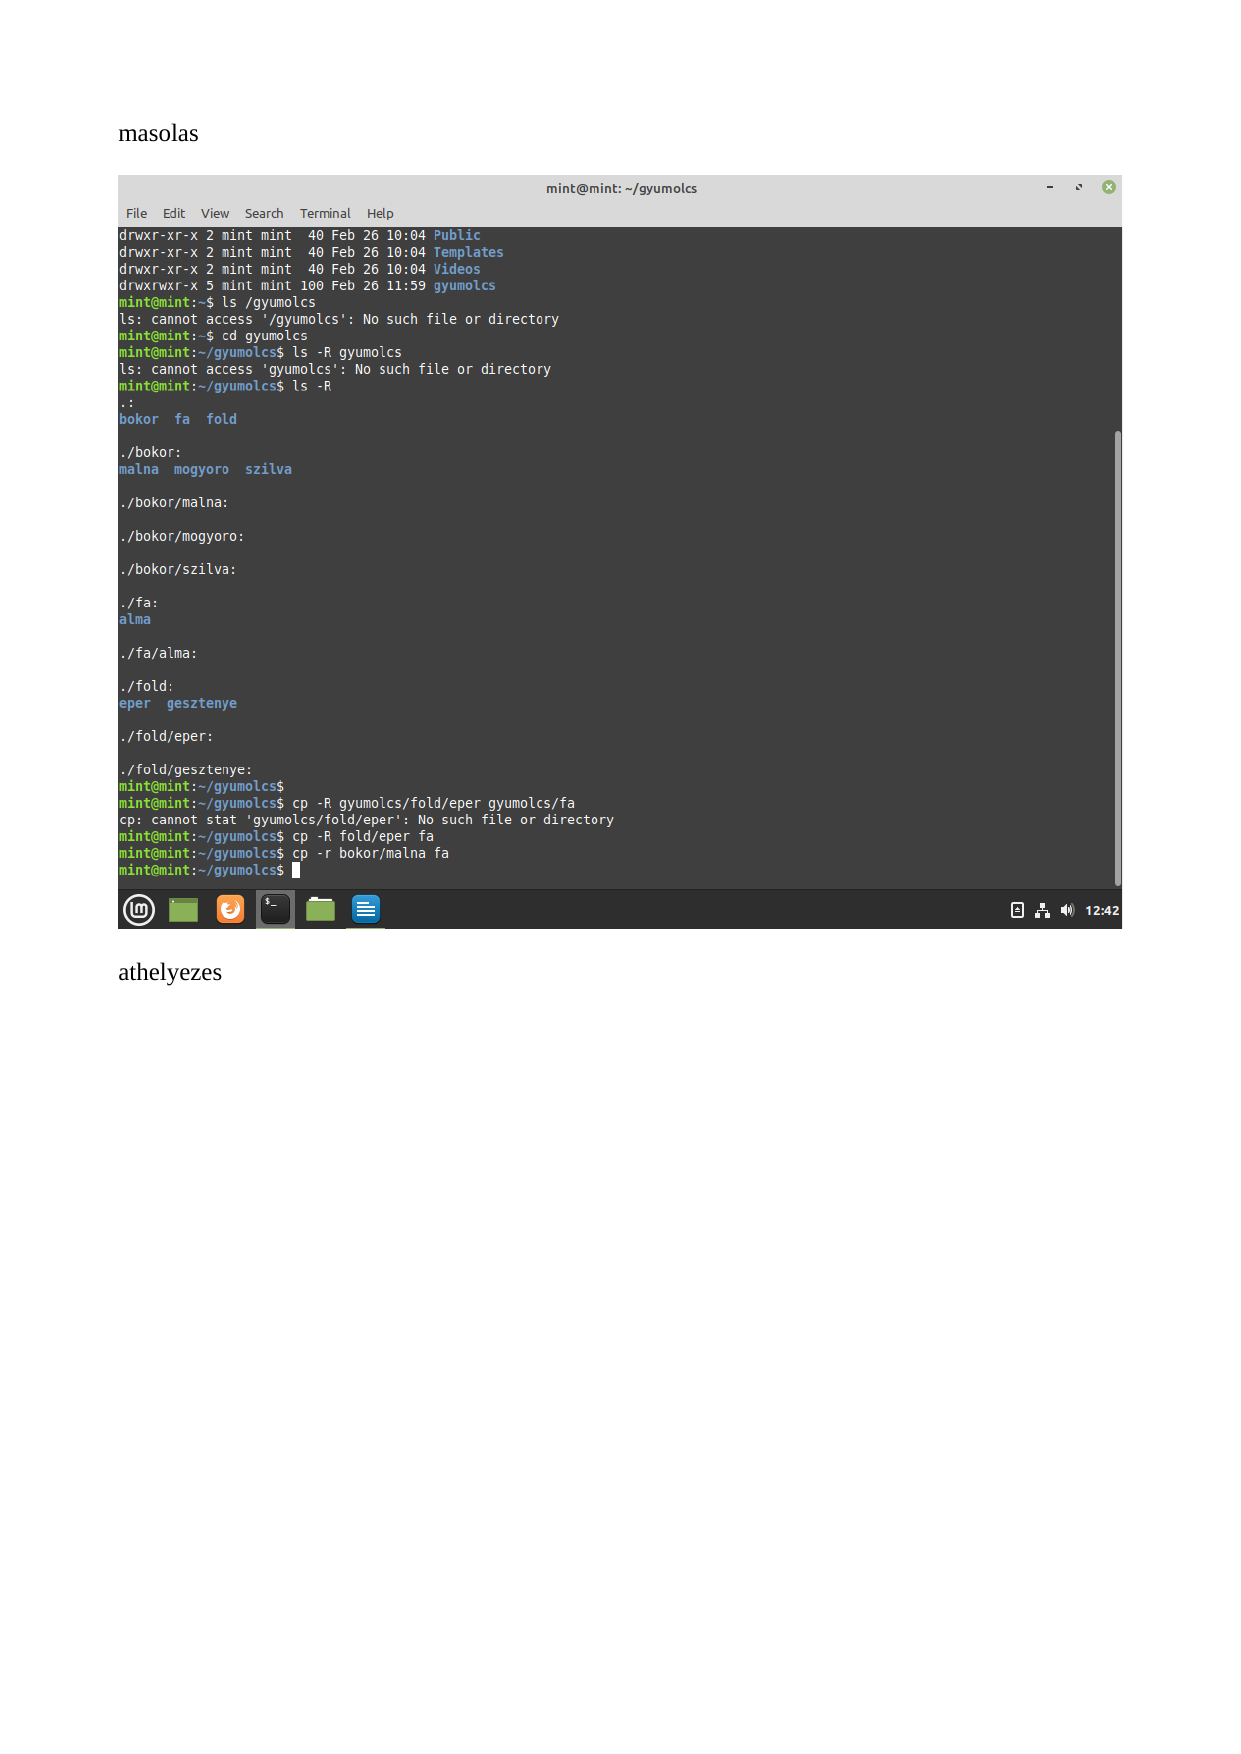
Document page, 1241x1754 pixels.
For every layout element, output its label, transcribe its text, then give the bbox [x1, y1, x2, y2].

picture [118, 175, 1123, 929]
text athelyezes [118, 929, 1122, 986]
text masolas [118, 118, 1122, 147]
